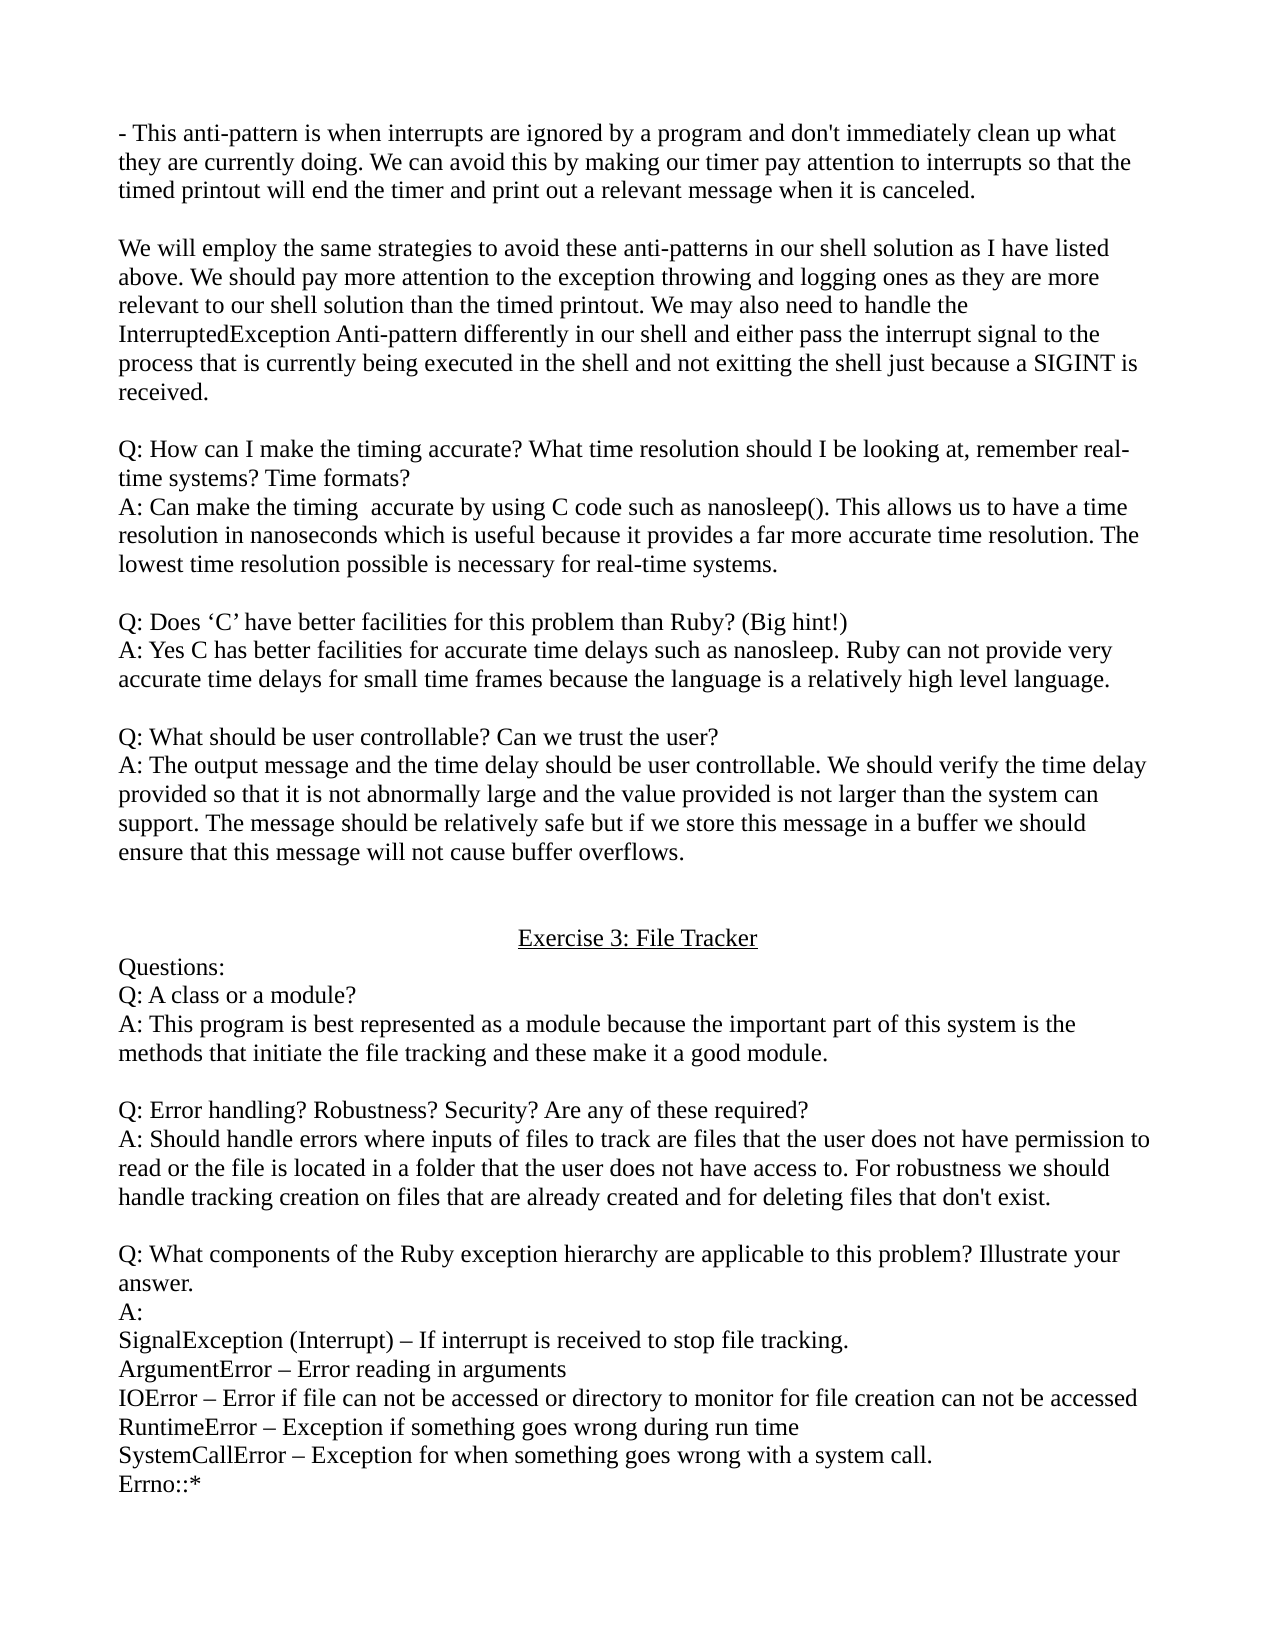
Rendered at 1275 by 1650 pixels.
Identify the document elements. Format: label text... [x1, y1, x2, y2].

text Exercise 3: File Tracker [118, 923, 1157, 952]
text A: Yes C has better facilities for accurate time delays such as nanosleep. Ruby can not provide very accurate time delays for small time frames because the language is a relatively high level language. [118, 636, 1157, 693]
text IOError – Error if file can not be accessed or directory to monitor for file creation can not be accessed [118, 1383, 1157, 1412]
text A: [118, 1297, 1157, 1326]
text Questions: [118, 952, 1157, 981]
text ArgumentError – Error reading in arguments [118, 1354, 1157, 1383]
text Q: A class or a module? [118, 981, 1157, 1009]
text SignalException (Interrupt) – If interrupt is received to stop file tracking. [118, 1326, 1157, 1354]
text RuntimeError – Exception if something goes wrong during run time [118, 1412, 1157, 1441]
text Q: How can I make the timing accurate? What time resolution should I be looking at, remember real-time systems? Time formats? [118, 434, 1157, 492]
text A: Can make the timing accurate by using C code such as nanosleep(). This allows us to have a time resolution in nanoseconds which is useful because it provides a far more accurate time resolution. The lowest time resolution possible is necessary for real-time systems. [118, 492, 1157, 578]
text Q: What components of the Ruby exception hierarchy are applicable to this problem? Illustrate your answer. [118, 1239, 1157, 1297]
text - This anti-pattern is when interrupts are ignored by a program and don't immediately clean up what they are currently doing. We can avoid this by making our timer pay attention to interrupts so that the timed printout will end the timer and print out a relevant message when it is canceled. [118, 118, 1157, 204]
text A: Should handle errors where inputs of files to track are files that the user does not have permission to read or the file is located in a folder that the user does not have access to. For robustness we should handle tracking creation on files that are already created and for deleting files that don't exist. [118, 1124, 1157, 1211]
text Q: Does ‘C’ have better facilities for this problem than Ruby? (Big hint!) [118, 607, 1157, 636]
text A: The output message and the time delay should be user controllable. We should verify the time delay provided so that it is not abnormally large and the value provided is not larger than the system can support. The message should be relatively safe but if we store this message in a buffer we should ensure that this message will not cause buffer overflows. [118, 751, 1157, 866]
text Q: What should be user controllable? Can we trust the user? [118, 722, 1157, 751]
text We will employ the same strategies to avoid these anti-patterns in our shell solution as I have listed above. We should pay more attention to the exception throwing and logging ones as they are more relevant to our shell solution than the timed printout. We may also need to handle the InterruptedException Anti-pattern differently in our shell and either pass the interrupt signal to the process that is currently being executed in the shell and not exitting the shell just because a SIGINT is received. [118, 233, 1157, 406]
text Errno::* [118, 1469, 1157, 1498]
text SystemCallError – Exception for when something goes wrong with a system call. [118, 1441, 1157, 1469]
text A: This program is best represented as a module because the important part of this system is the methods that initiate the file tracking and these make it a good module. [118, 1009, 1157, 1067]
text Q: Error handling? Robustness? Security? Are any of these required? [118, 1096, 1157, 1124]
